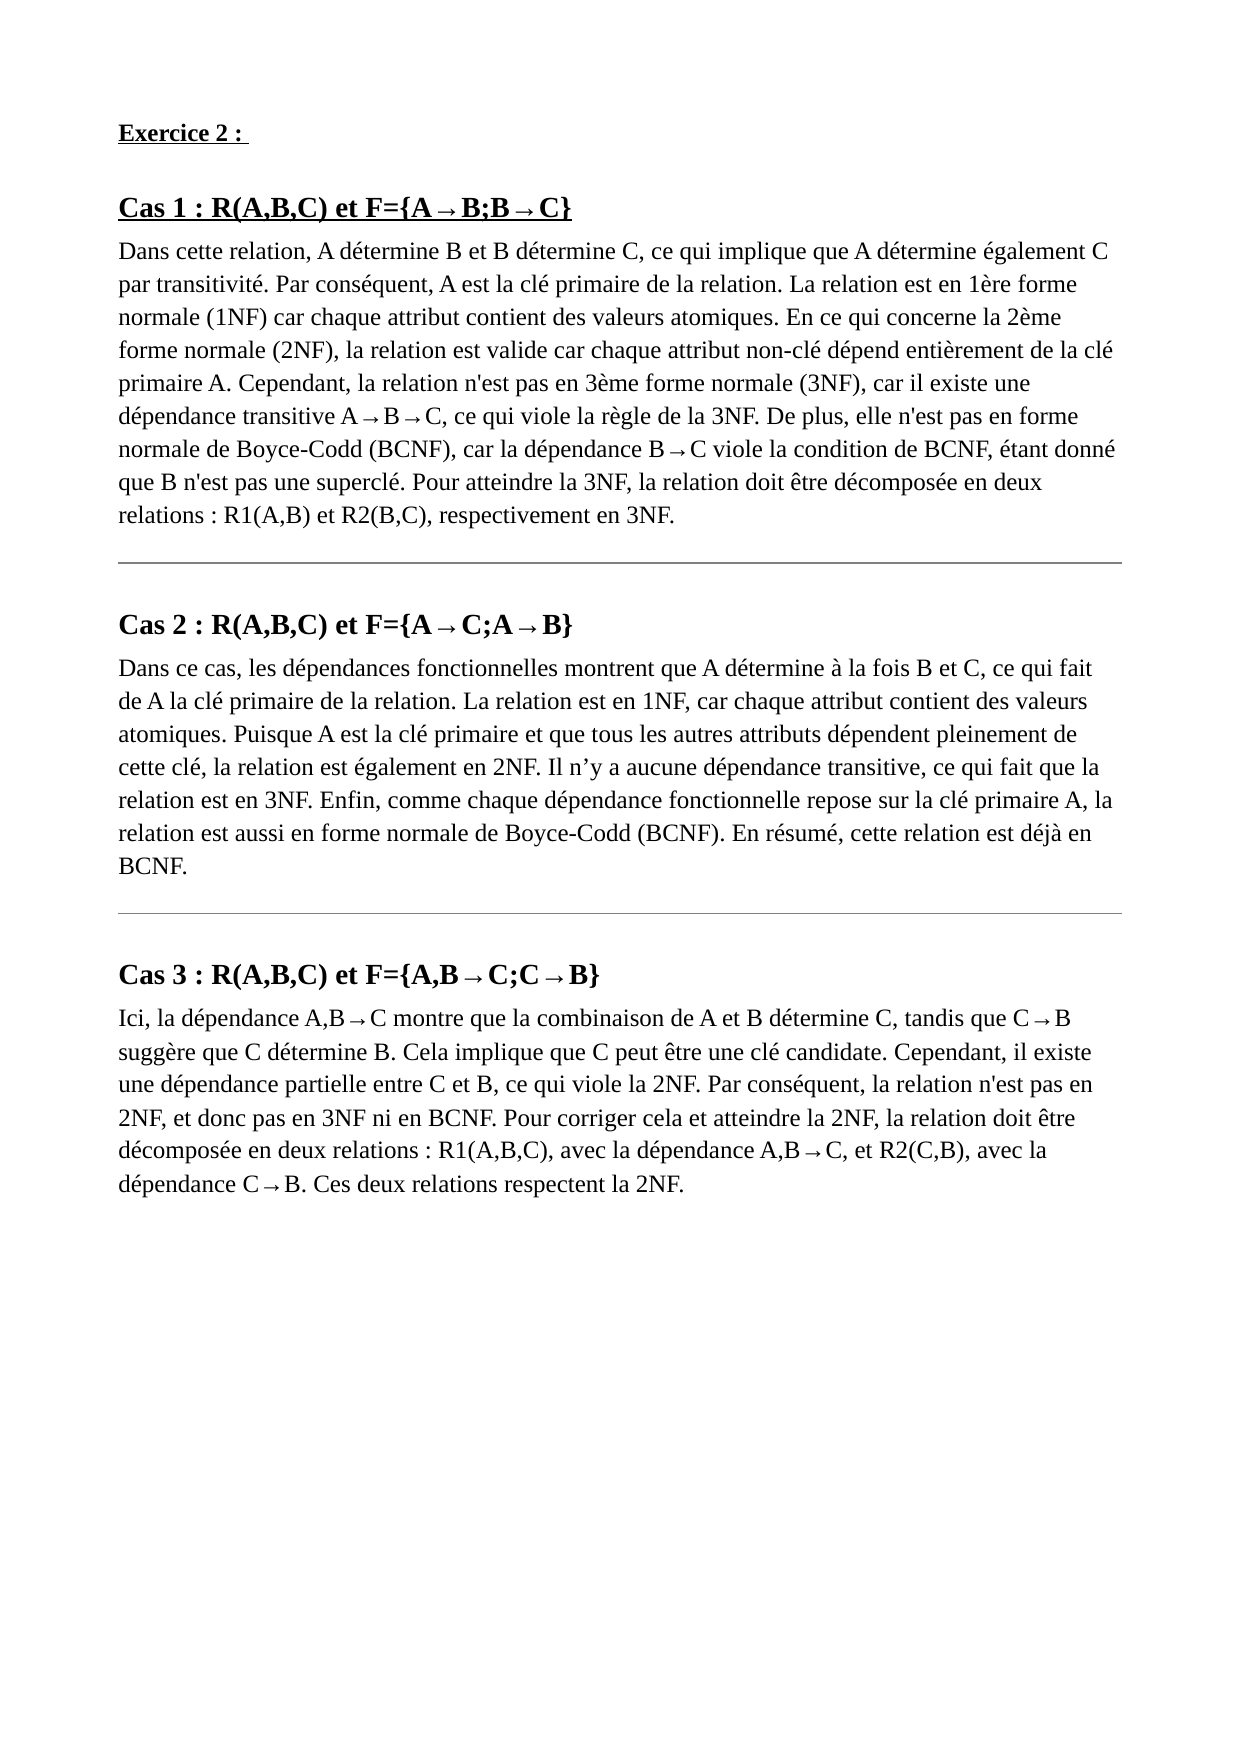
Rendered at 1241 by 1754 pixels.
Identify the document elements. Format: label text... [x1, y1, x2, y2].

subtitle Cas 2 : R(A,B,C) et F={A→C;A→B} [118, 607, 1122, 640]
text Dans cette relation, A détermine B et B détermine C, ce qui implique que A détermine également C par transitivité. Par conséquent, A est la clé primaire de la relation. La relation est en 1ère forme normale (1NF) car chaque attribut contient des valeurs atomiques. En ce qui concerne la 2ème forme normale (2NF), la relation est valide car chaque attribut non-clé dépend entièrement de la clé primaire A. Cependant, la relation n'est pas en 3ème forme normale (3NF), car il existe une dépendance transitive A→B→C, ce qui viole la règle de la 3NF. De plus, elle n'est pas en forme normale de Boyce-Codd (BCNF), car la dépendance B→C viole la condition de BCNF, étant donné que B n'est pas une superclé. Pour atteindre la 3NF, la relation doit être décomposée en deux relations : R1​(A,B) et R2​(B,C), respectivement en 3NF. [118, 236, 1122, 529]
text Ici, la dépendance A,B→C montre que la combinaison de A et B détermine C, tandis que C→B suggère que C détermine B. Cela implique que C peut être une clé candidate. Cependant, il existe une dépendance partielle entre C et B, ce qui viole la 2NF. Par conséquent, la relation n'est pas en 2NF, et donc pas en 3NF ni en BCNF. Pour corriger cela et atteindre la 2NF, la relation doit être décomposée en deux relations : R1​(A,B,C), avec la dépendance A,B→C, et R2​(C,B), avec la dépendance C→B. Ces deux relations respectent la 2NF. [118, 1003, 1122, 1197]
text Dans ce cas, les dépendances fonctionnelles montrent que A détermine à la fois B et C, ce qui fait de A la clé primaire de la relation. La relation est en 1NF, car chaque attribut contient des valeurs atomiques. Puisque A est la clé primaire et que tous les autres attributs dépendent pleinement de cette clé, la relation est également en 2NF. Il n’y a aucune dépendance transitive, ce qui fait que la relation est en 3NF. Enfin, comme chaque dépendance fonctionnelle repose sur la clé primaire A, la relation est aussi en forme normale de Boyce-Codd (BCNF). En résumé, cette relation est déjà en BCNF. [118, 653, 1122, 880]
subtitle Cas 3 : R(A,B,C) et F={A,B→C;C→B} [118, 957, 1122, 991]
text Exercice 2 : [118, 118, 1122, 147]
subtitle Cas 1 : R(A,B,C) et F={A→B;B→C} [118, 190, 1122, 224]
